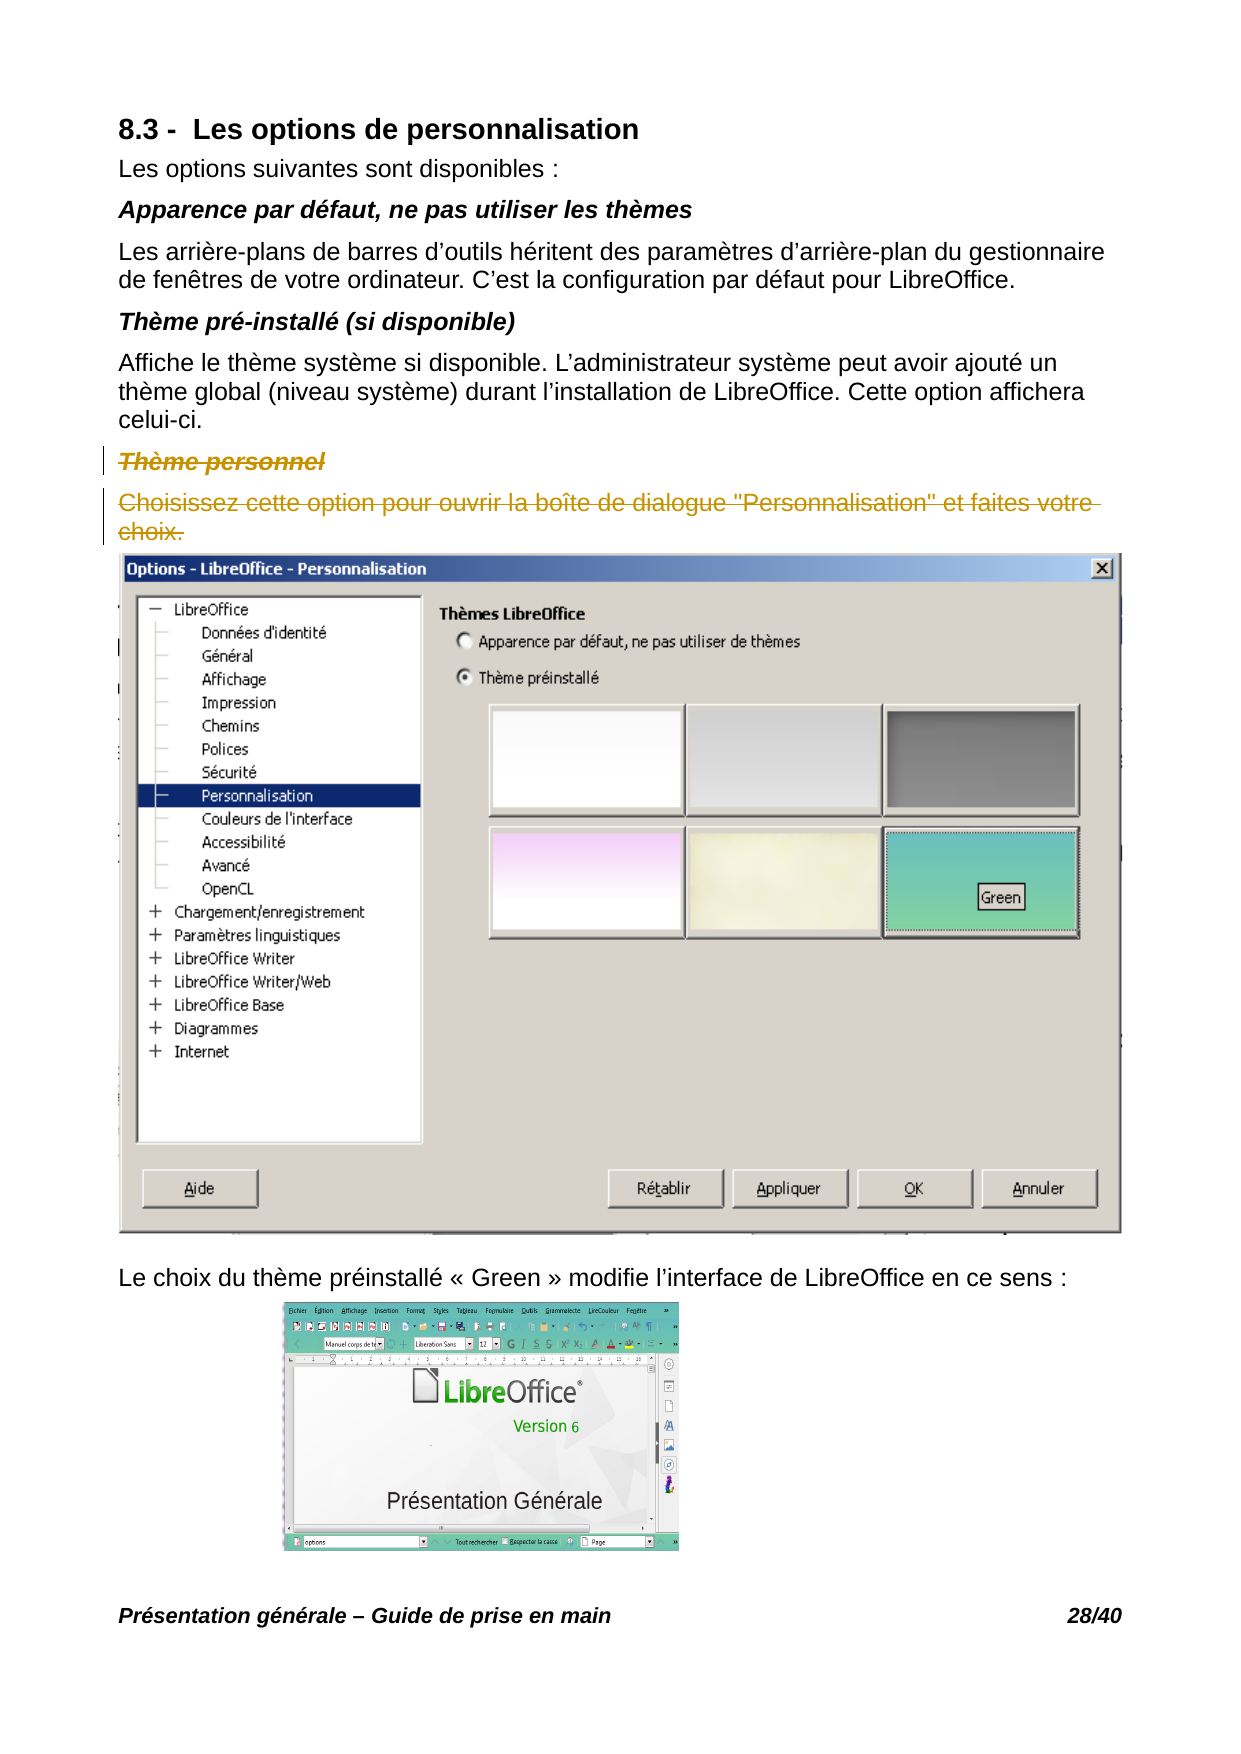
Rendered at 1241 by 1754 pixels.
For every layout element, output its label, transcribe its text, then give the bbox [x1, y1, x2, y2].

picture [118, 553, 1123, 1235]
picture [282, 1302, 679, 1551]
text Les arrière-plans de barres d’outils héritent des paramètres d’arrière-plan du gestionnaire de fenêtres de votre ordinateur. C’est la configuration par défaut pour LibreOffice. [118, 236, 1122, 294]
text Thème pré-installé (si disponible) [118, 306, 1122, 335]
text Le choix du thème préinstallé « Green » modifie l’interface de LibreOffice en ce sens : [118, 1263, 1122, 1292]
text Les options suivantes sont disponibles : [118, 154, 1122, 183]
subtitle Les options de personnalisation [118, 112, 1122, 146]
text Affiche le thème système si disponible. L’administrateur système peut avoir ajouté un thème global (niveau système) durant l’installation de LibreOffice. Cette option affichera celui-ci. [118, 348, 1122, 434]
text Apparence par défaut, ne pas utiliser les thèmes [118, 195, 1122, 224]
